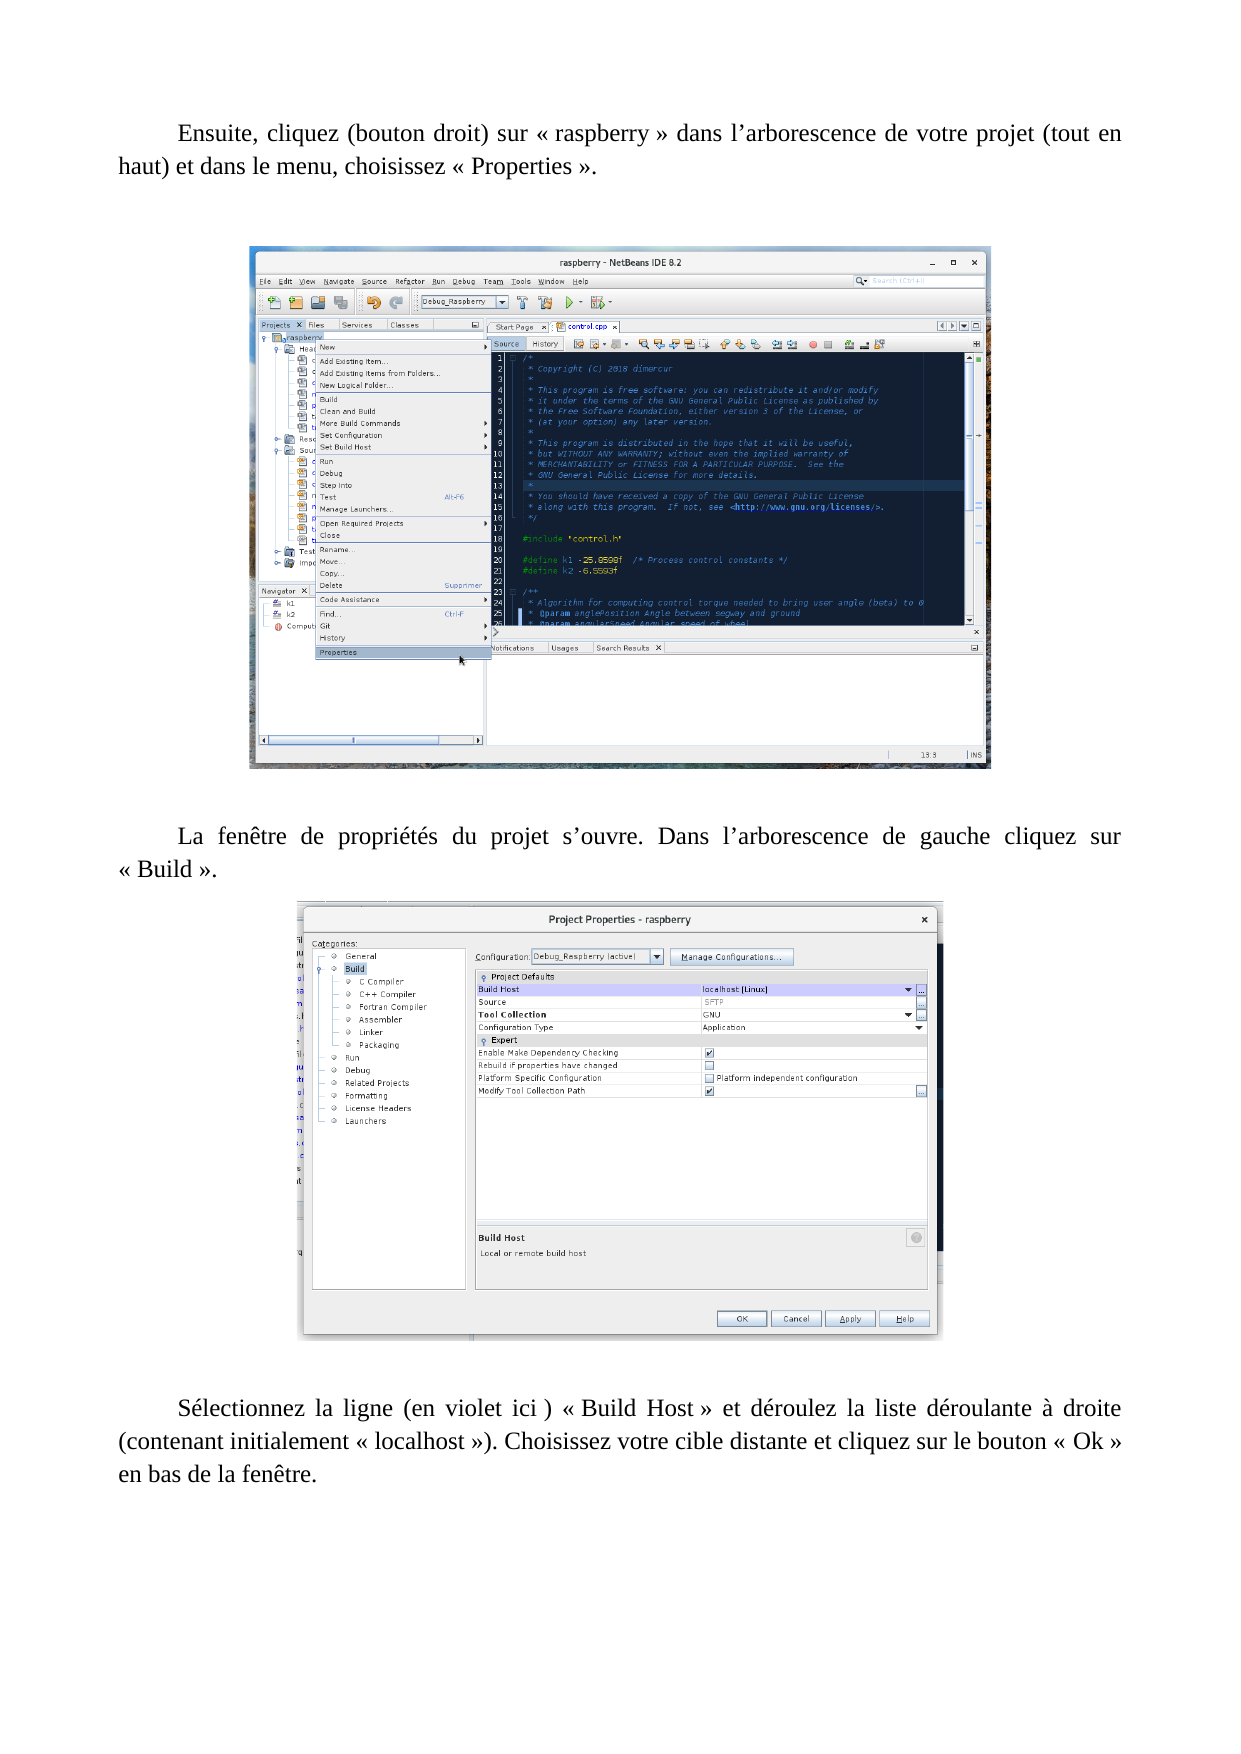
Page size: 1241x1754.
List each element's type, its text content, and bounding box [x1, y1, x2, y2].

text Sélectionnez la ligne (en violet ici ) « Build Host » et déroulez la liste déroulante à droite (contenant initialement « localhost »). Choisissez votre cible distante et cliquez sur le bouton « Ok » en bas de la fenêtre. [118, 1393, 1122, 1487]
text Ensuite, cliquez (bouton droit) sur « raspberry » dans l’arborescence de votre projet (tout en haut) et dans le menu, choisissez « Properties ». [118, 118, 1122, 180]
picture [296, 901, 944, 1341]
picture [249, 246, 992, 769]
text La fenêtre de propriétés du projet s’ouvre. Dans l’arborescence de gauche cliquez sur « Build ». [118, 821, 1122, 883]
